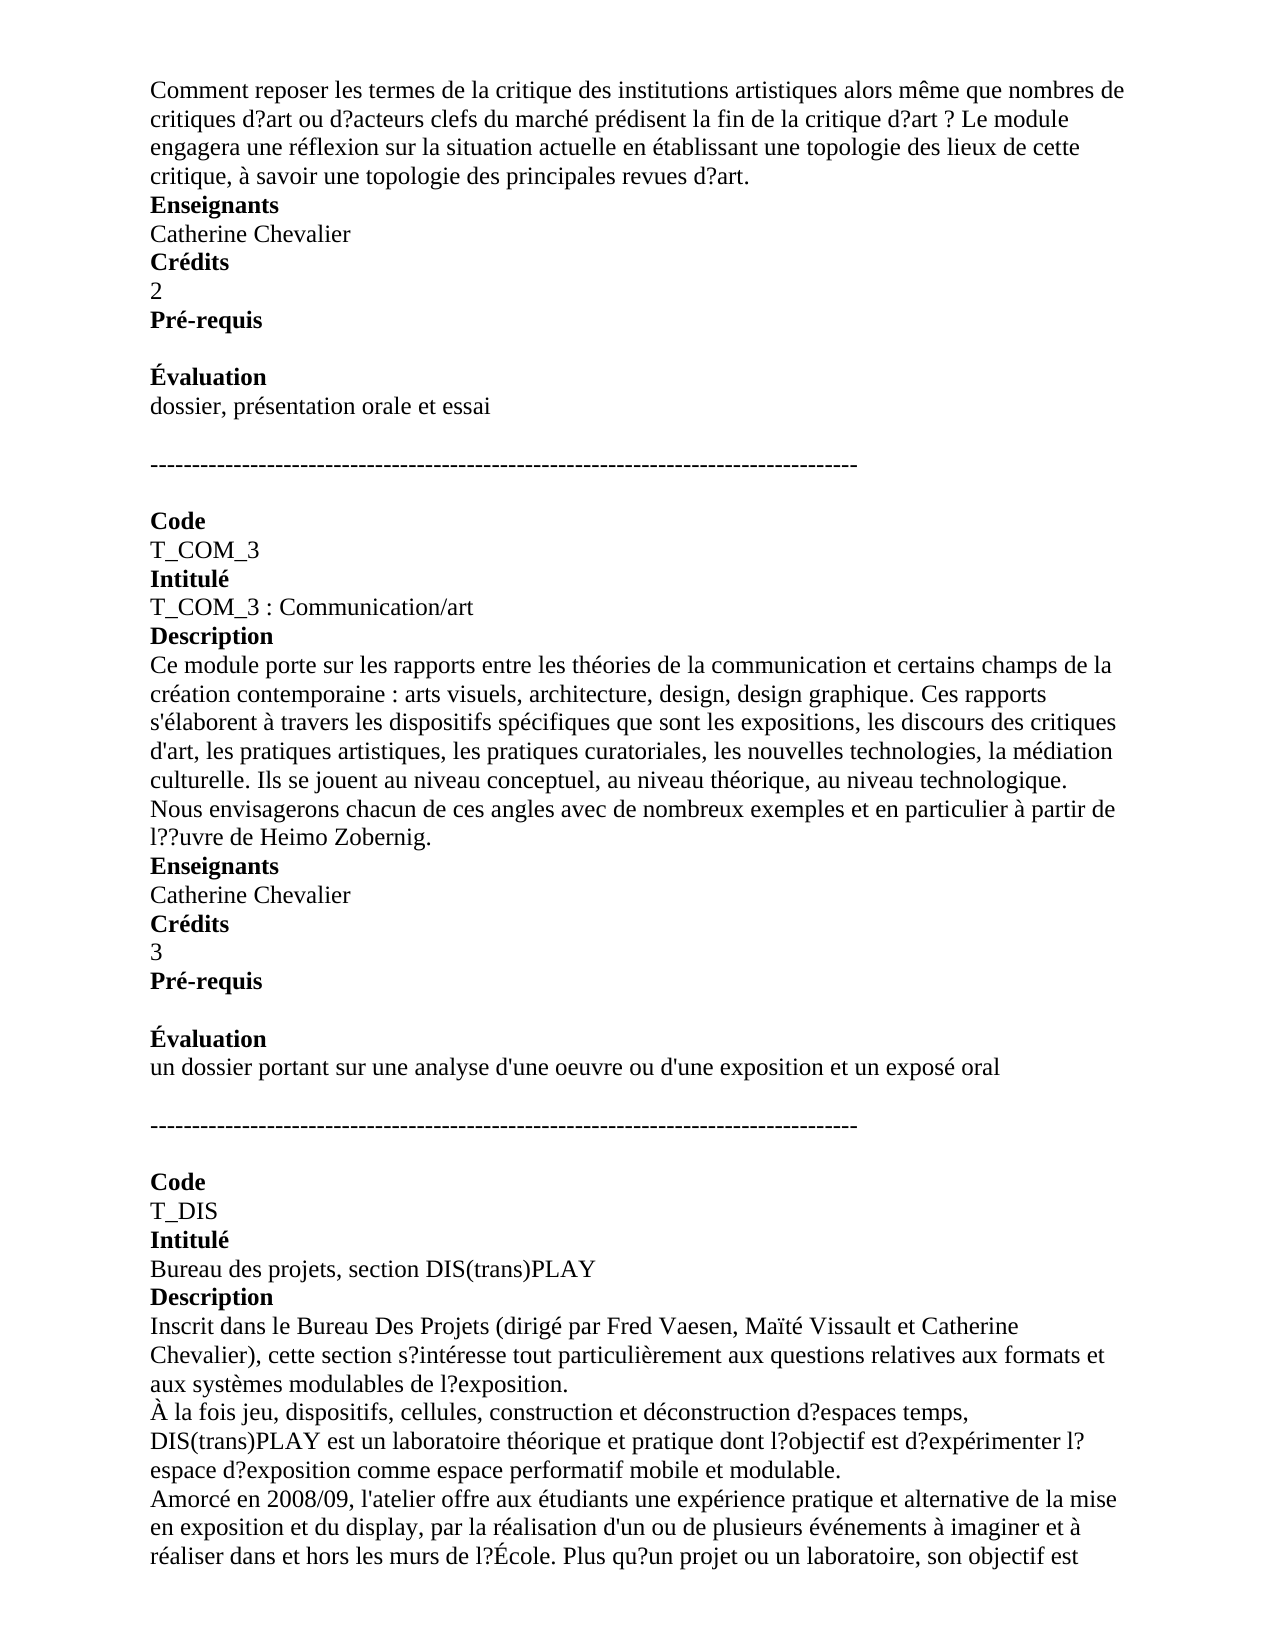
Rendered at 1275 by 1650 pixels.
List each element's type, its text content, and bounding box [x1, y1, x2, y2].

text Description [150, 1282, 1125, 1311]
text Enseignants [150, 851, 1125, 880]
text Bureau des projets, section DIS(trans)PLAY [150, 1254, 1125, 1282]
text un dossier portant sur une analyse d'une oeuvre ou d'une exposition et un exposé oral [150, 1052, 1125, 1081]
text T_COM_3 : Communication/art [150, 592, 1125, 621]
text Enseignants [150, 190, 1125, 219]
text Crédits [150, 909, 1125, 937]
text Inscrit dans le Bureau Des Projets (dirigé par Fred Vaesen, Maïté Vissault et Catherine Chevalier), cette section s?intéresse tout particulièrement aux questions relatives aux formats et aux systèmes modulables de l?exposition. À la fois jeu, dispositifs, cellules, construction et déconstruction d?espaces temps, DIS(trans)PLAY est un laboratoire théorique et pratique dont l?objectif est d?expérimenter l?espace d?exposition comme espace performatif mobile et modulable. Amorcé en 2008/09, l'atelier offre aux étudiants une expérience pratique et alternative de la mise en exposition et du display, par la réalisation d'un ou de plusieurs événements à imaginer et à réaliser dans et hors les murs de l?École. Plus qu?un projet ou un laboratoire, son objectif est [150, 1311, 1125, 1570]
text dossier, présentation orale et essai [150, 391, 1125, 420]
text Catherine Chevalier [150, 219, 1125, 247]
text ------------------------------------------------------------------------------------- [150, 449, 1125, 477]
text Code [150, 1167, 1125, 1196]
text Intitulé [150, 564, 1125, 592]
text ------------------------------------------------------------------------------------- [150, 1110, 1125, 1139]
text Code [150, 506, 1125, 535]
text Intitulé [150, 1225, 1125, 1254]
text Évaluation [150, 362, 1125, 391]
text Crédits [150, 247, 1125, 276]
text Évaluation [150, 1024, 1125, 1052]
text 2 [150, 276, 1125, 305]
text Description [150, 621, 1125, 650]
text Pré-requis [150, 966, 1125, 995]
text 3 [150, 937, 1125, 966]
text T_DIS [150, 1196, 1125, 1225]
text Ce module porte sur les rapports entre les théories de la communication et certains champs de la création contemporaine : arts visuels, architecture, design, design graphique. Ces rapports s'élaborent à travers les dispositifs spécifiques que sont les expositions, les discours des critiques d'art, les pratiques artistiques, les pratiques curatoriales, les nouvelles technologies, la médiation culturelle. Ils se jouent au niveau conceptuel, au niveau théorique, au niveau technologique. Nous envisagerons chacun de ces angles avec de nombreux exemples et en particulier à partir de l??uvre de Heimo Zobernig. [150, 650, 1125, 851]
text T_COM_3 [150, 535, 1125, 564]
text Catherine Chevalier [150, 880, 1125, 909]
text Comment reposer les termes de la critique des institutions artistiques alors même que nombres de critiques d?art ou d?acteurs clefs du marché prédisent la fin de la critique d?art ? Le module engagera une réflexion sur la situation actuelle en établissant une topologie des lieux de cette critique, à savoir une topologie des principales revues d?art. [150, 75, 1125, 190]
text Pré-requis [150, 305, 1125, 334]
